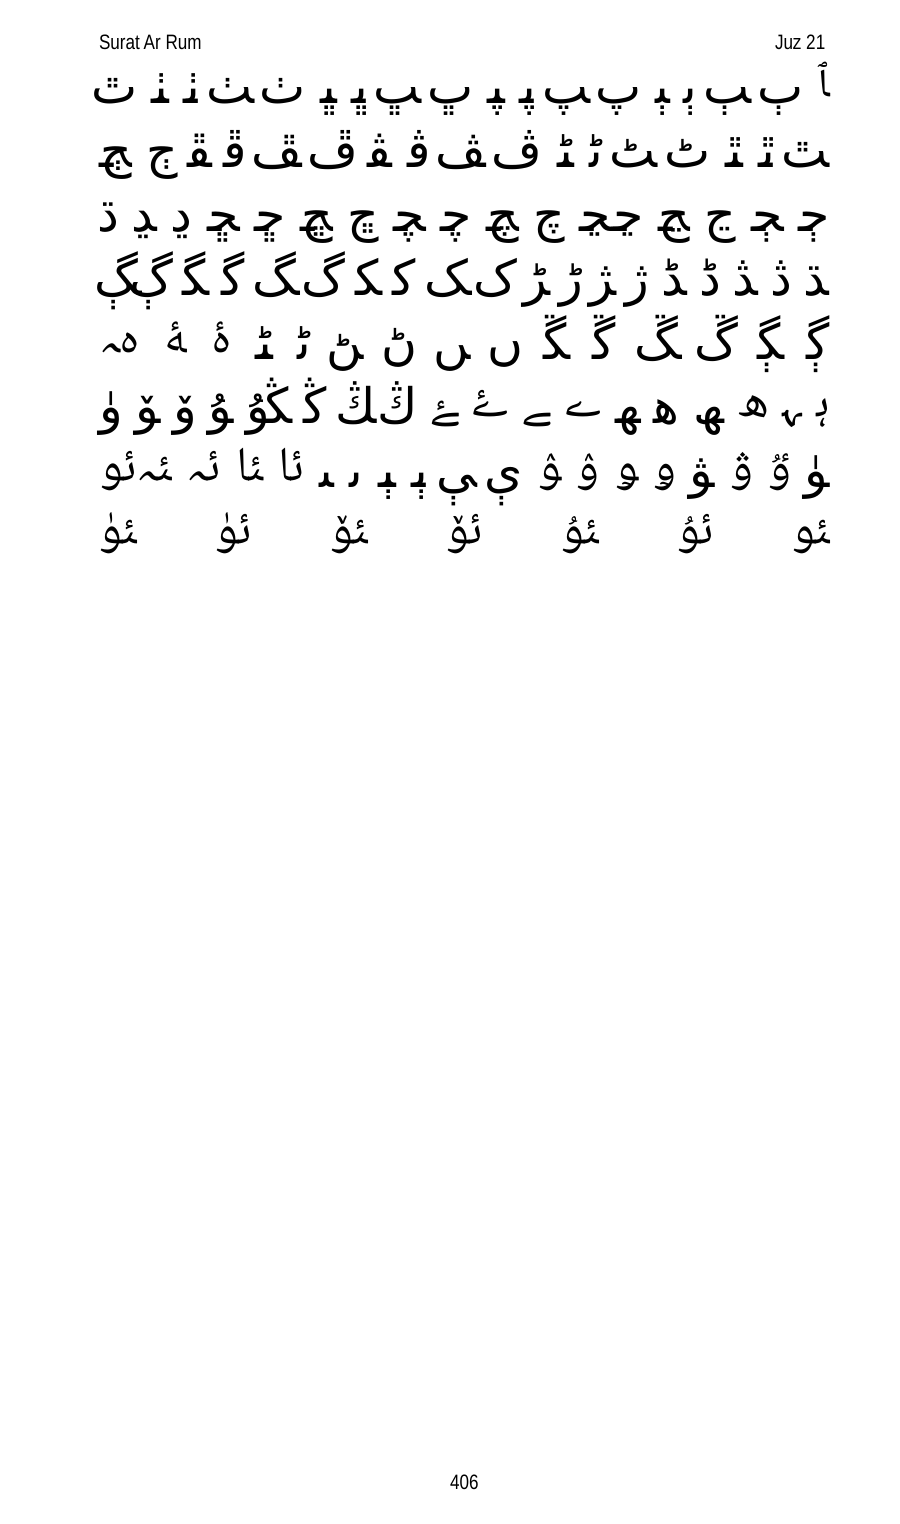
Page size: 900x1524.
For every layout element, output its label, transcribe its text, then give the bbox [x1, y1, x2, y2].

text ﭑ ﭒ ﭓ ﭔ ﭕ ﭖ ﭗ ﭘ ﭙ ﭚ ﭛ ﭜ ﭝ ﭞ ﭟ ﭠ ﭡ ﭢ ﭣ ﭤ ﭥ ﭦ ﭧ ﭨ ﭩ ﭪ ﭫ ﭬ ﭭ ﭮ ﭯ ﭰ ﭱ ﭲ ﭳ ﭴ ﭵ ﭶ ﭷ ﭸﭹ ﭺ ﭻ ﭼ ﭽ ﭾ ﭿ ﮀ ﮁ ﮂ ﮃ ﮄ ﮅ ﮆ ﮇ ﮈ ﮉ ﮊ ﮋ ﮌ ﮍ ﮎ ﮏ ﮐ ﮑ ﮒ ﮓ ﮔ ﮕ ﮖﮗ [99, 60, 829, 315]
text ﮨ ﮩ ﮪ ﮫ ﮬ ﮭ ﮮ ﮯ ﮰ ﮱ ﯓ ﯔ ﯕ ﯖﯗ ﯘ ﯙ ﯚ ﯛ ﯜ ﯝ ﯞ ﯟ ﯠ ﯡ ﯢ ﯣ ﯤ ﯥ ﯦ ﯧ ﯨ ﯩ ﯪ ﯫ ﯬ ﯭﯮ ﯯ ﯰ ﯱ ﯲ ﯳ ﯴ ﯵ [99, 379, 829, 571]
text ﮘ ﮙ ﮚ ﮛ ﮜ ﮝ ﮞ ﮟ ﮠ ﮡ ﮢ ﮣ ﮤ ﮥ ﮦﮧ [99, 315, 829, 379]
